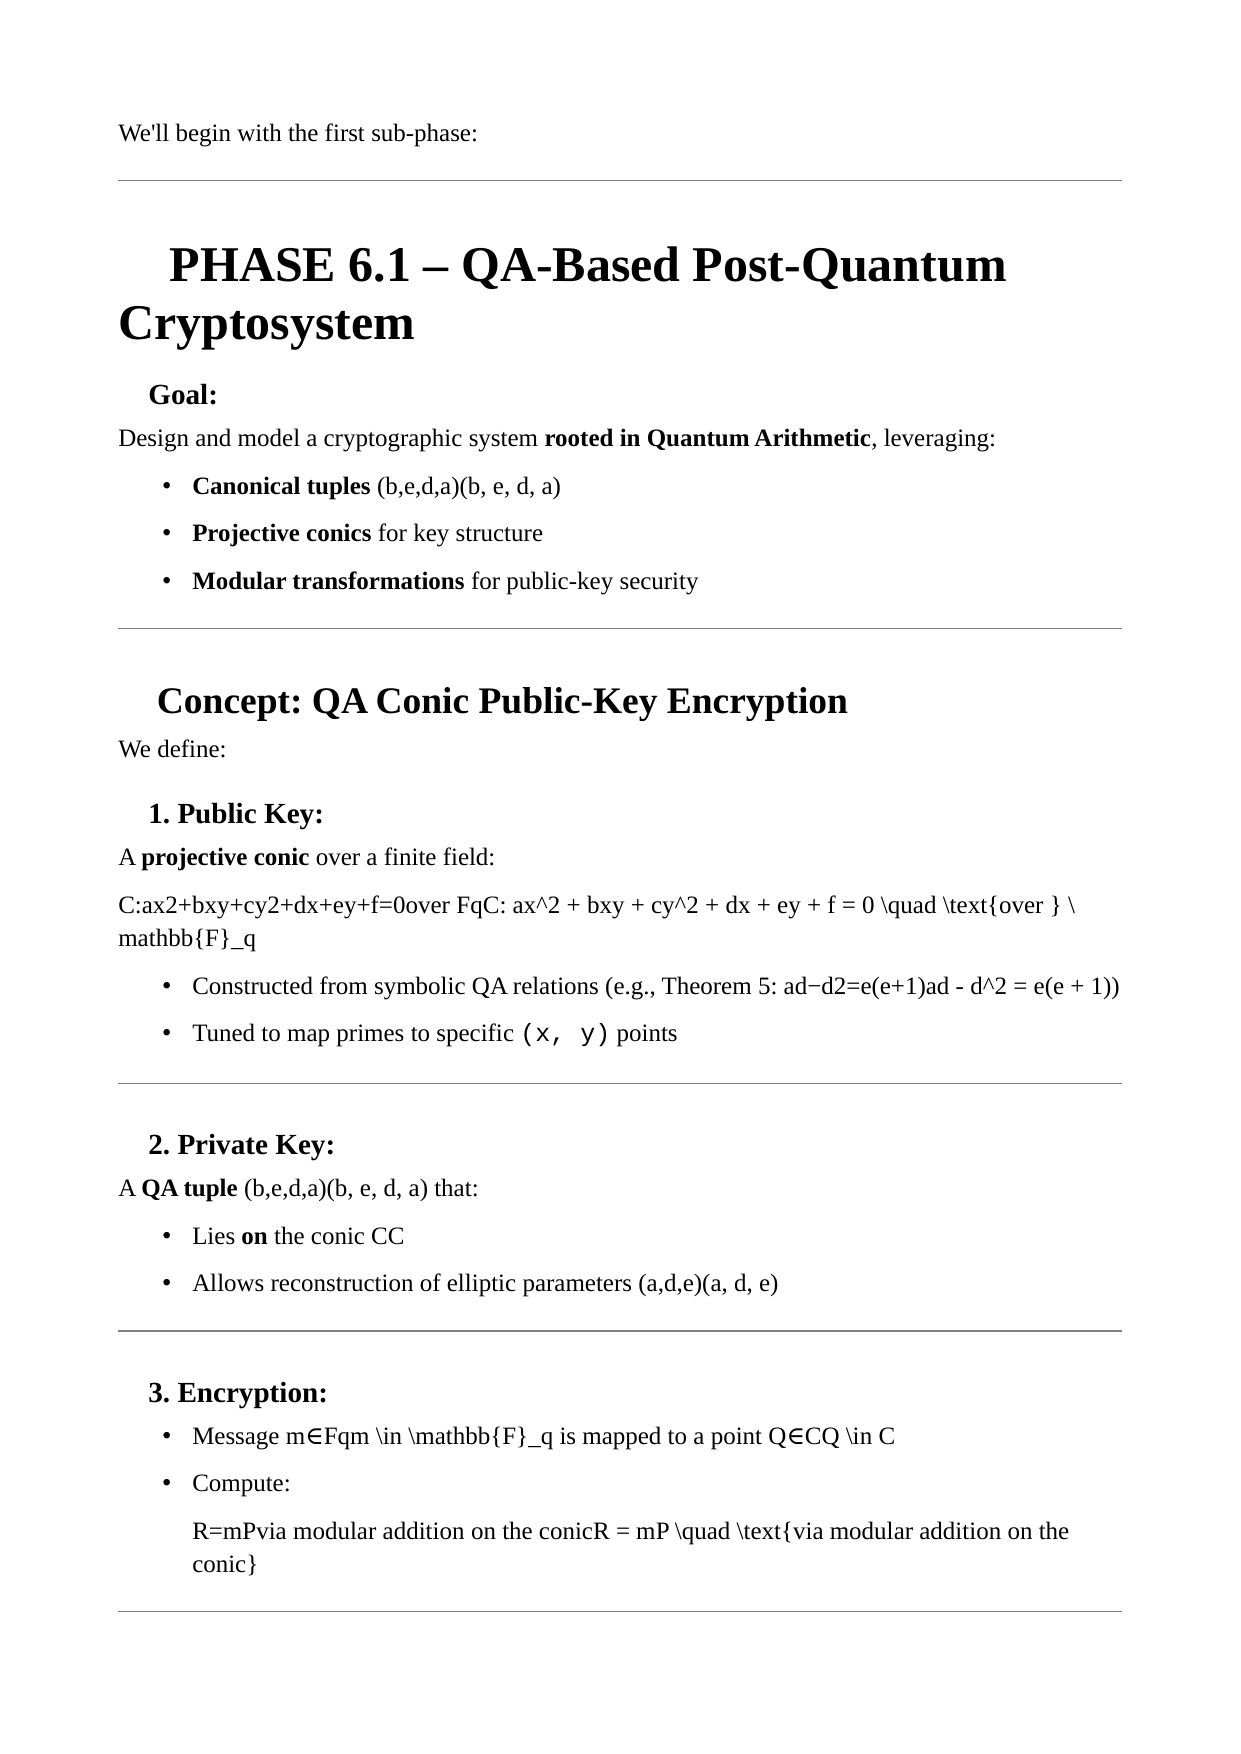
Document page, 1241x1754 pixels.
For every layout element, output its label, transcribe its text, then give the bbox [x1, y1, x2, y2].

text We'll begin with the first sub-phase: [118, 118, 1122, 147]
text C:ax2+bxy+cy2+dx+ey+f=0over FqC: ax^2 + bxy + cy^2 + dx + ey + f = 0 \quad \text{over } \mathbb{F}_q [118, 890, 1122, 952]
subtitle 🔐 PHASE 6.1 – QA-Based Post-Quantum Cryptosystem [118, 235, 1122, 350]
list Tuned to map primes to specific (x, y) points [162, 1018, 1122, 1049]
subtitle 🔹 1. Public Key: [118, 796, 1122, 830]
list Constructed from symbolic QA relations (e.g., Theorem 5: ad−d2=e(e+1)ad - d^2 = e(e + 1)) [162, 971, 1122, 999]
list R=mPvia modular addition on the conicR = mP \quad \text{via modular addition on the conic} [162, 1516, 1122, 1578]
text A projective conic over a finite field: [118, 842, 1122, 871]
text A QA tuple (b,e,d,a)(b, e, d, a) that: [118, 1173, 1122, 1202]
text We define: [118, 734, 1122, 763]
subtitle 📌 Goal: [118, 377, 1122, 411]
list Compute: [162, 1468, 1122, 1497]
subtitle 🔹 3. Encryption: [118, 1375, 1122, 1408]
list Allows reconstruction of elliptic parameters (a,d,e)(a, d, e) [162, 1268, 1122, 1297]
subtitle 🔹 2. Private Key: [118, 1127, 1122, 1161]
subtitle ✅ Concept: QA Conic Public-Key Encryption [118, 679, 1122, 722]
list Modular transformations for public-key security [162, 566, 1122, 595]
text Design and model a cryptographic system rooted in Quantum Arithmetic, leveraging: [118, 423, 1122, 452]
list Message m∈Fqm \in \mathbb{F}_q is mapped to a point Q∈CQ \in C [162, 1421, 1122, 1450]
list Lies on the conic CC [162, 1221, 1122, 1249]
list Projective conics for key structure [162, 518, 1122, 547]
list Canonical tuples (b,e,d,a)(b, e, d, a) [162, 471, 1122, 499]
